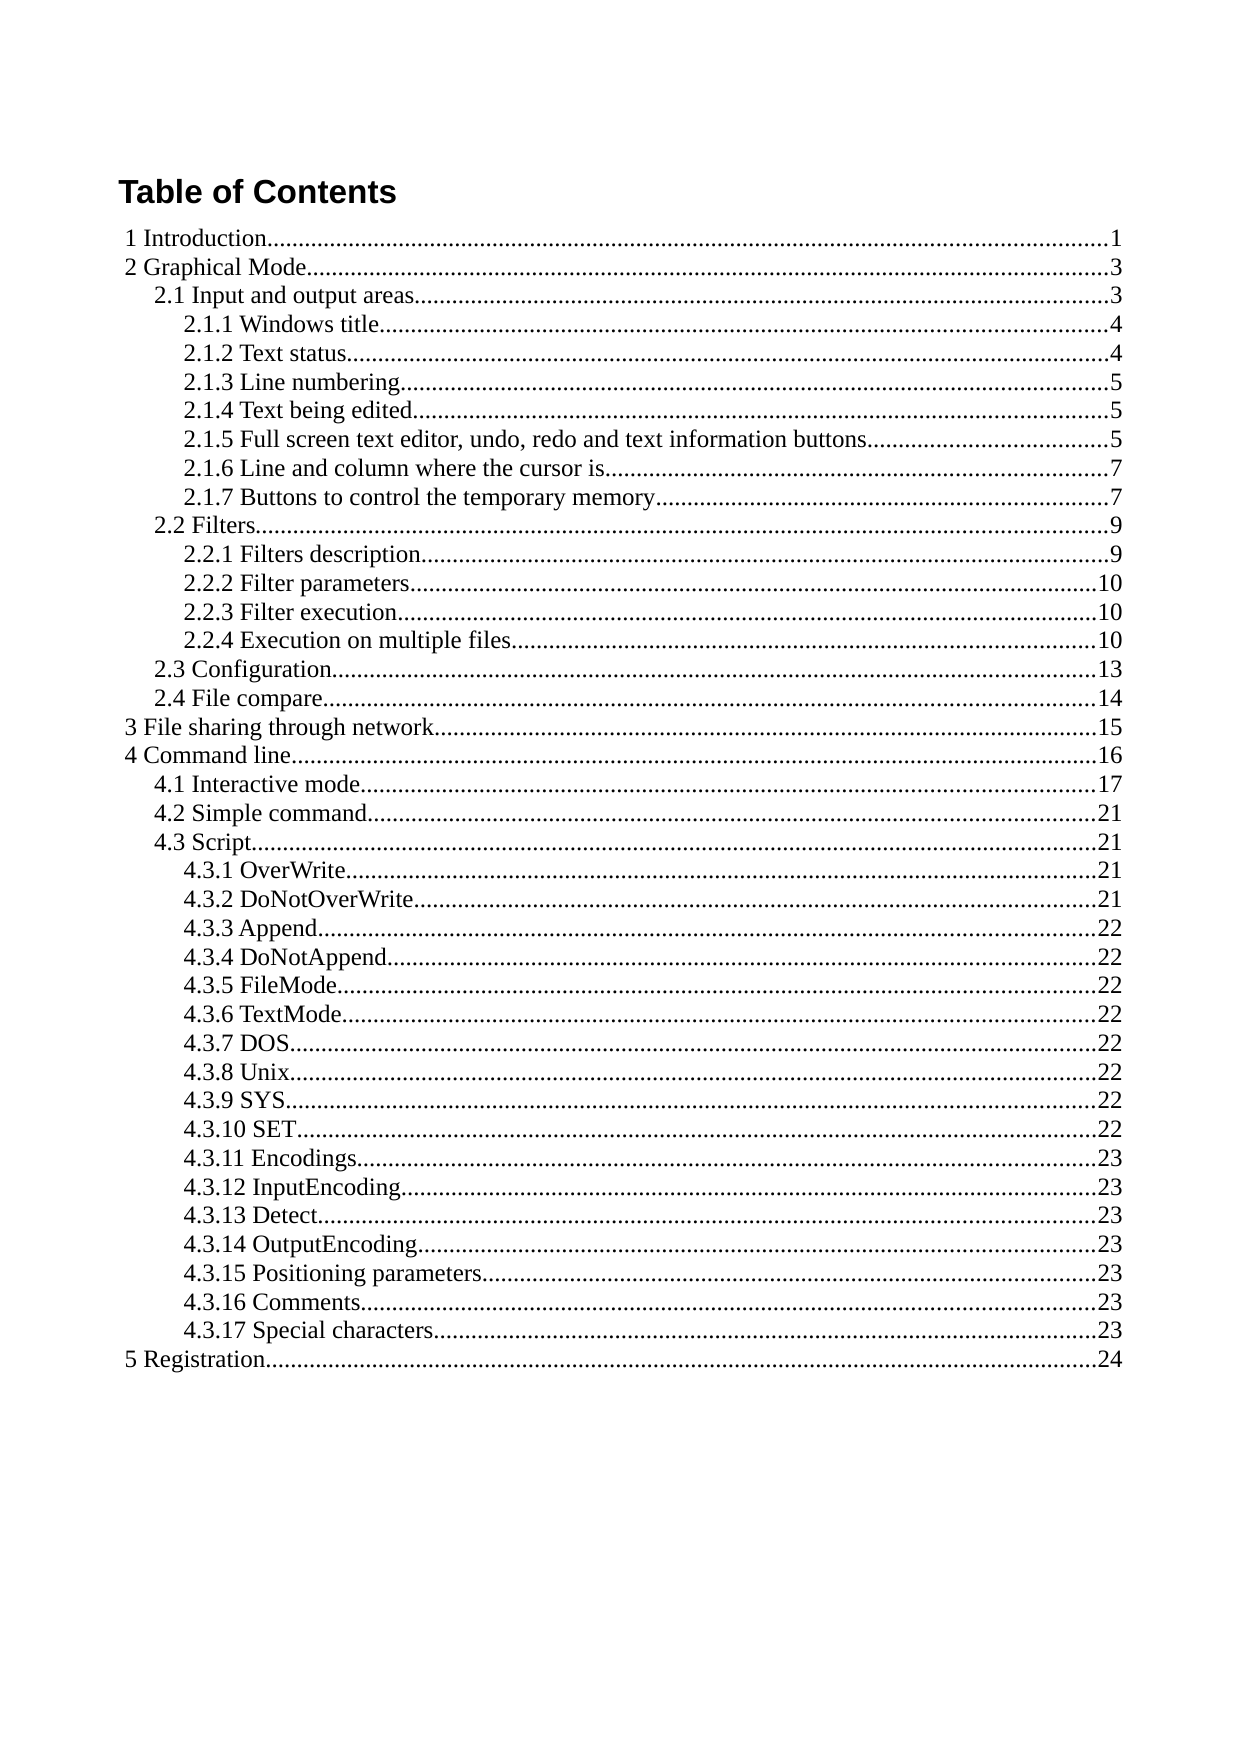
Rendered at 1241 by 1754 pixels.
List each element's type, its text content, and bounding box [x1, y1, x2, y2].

text 4.3.3 Append 22 [177, 913, 1122, 942]
text 4.3.16 Comments 23 [177, 1287, 1122, 1315]
text 4.3.10 SET 22 [177, 1114, 1122, 1143]
text 4.1 Interactive mode 17 [148, 769, 1122, 798]
text 2.1.2 Text status 4 [177, 338, 1122, 367]
text 4.3.5 FileMode 22 [177, 970, 1122, 999]
text 4.3.4 DoNotAppend 22 [177, 942, 1122, 970]
text 4.3.15 Positioning parameters 23 [177, 1258, 1122, 1287]
text 2.2 Filters 9 [148, 510, 1122, 539]
text 4.3.11 Encodings 23 [177, 1143, 1122, 1172]
text 2.2.4 Execution on multiple files 10 [177, 625, 1122, 654]
text 2.1.4 Text being edited 5 [177, 395, 1122, 424]
text 2.1.1 Windows title 4 [177, 309, 1122, 338]
text 2.2.2 Filter parameters 10 [177, 568, 1122, 597]
text 4.3.9 SYS 22 [177, 1085, 1122, 1114]
text 4.3.1 OverWrite 21 [177, 855, 1122, 884]
text 4.3.2 DoNotOverWrite 21 [177, 884, 1122, 913]
text 4.3.14 OutputEncoding 23 [177, 1229, 1122, 1258]
text 4.3.12 InputEncoding 23 [177, 1172, 1122, 1200]
text 2.3 Configuration 13 [148, 654, 1122, 683]
text 4.3.6 TextMode 22 [177, 999, 1122, 1028]
text 4.2 Simple command 21 [148, 798, 1122, 827]
text 2.2.3 Filter execution 10 [177, 597, 1122, 625]
text 2.1.7 Buttons to control the temporary memory 7 [177, 482, 1122, 510]
text 1 Introduction 1 [118, 223, 1122, 252]
text 2.1.5 Full screen text editor, undo, redo and text information buttons 5 [177, 424, 1122, 453]
text 2.1.3 Line numbering 5 [177, 367, 1122, 395]
text 4.3.7 DOS 22 [177, 1028, 1122, 1057]
text 5 Registration 24 [118, 1344, 1122, 1373]
text 4.3.8 Unix 22 [177, 1057, 1122, 1085]
text 4.3 Script 21 [148, 827, 1122, 855]
text 4.3.17 Special characters 23 [177, 1315, 1122, 1344]
text 4.3.13 Detect 23 [177, 1200, 1122, 1229]
text 2.4 File compare 14 [148, 683, 1122, 712]
subtitle Table of Contents [118, 172, 1122, 210]
text 2.1.6 Line and column where the cursor is 7 [177, 453, 1122, 482]
text 4 Command line 16 [118, 740, 1122, 769]
text 2 Graphical Mode 3 [118, 252, 1122, 280]
text 3 File sharing through network 15 [118, 712, 1122, 740]
text 2.2.1 Filters description 9 [177, 539, 1122, 568]
text 2.1 Input and output areas 3 [148, 280, 1122, 309]
